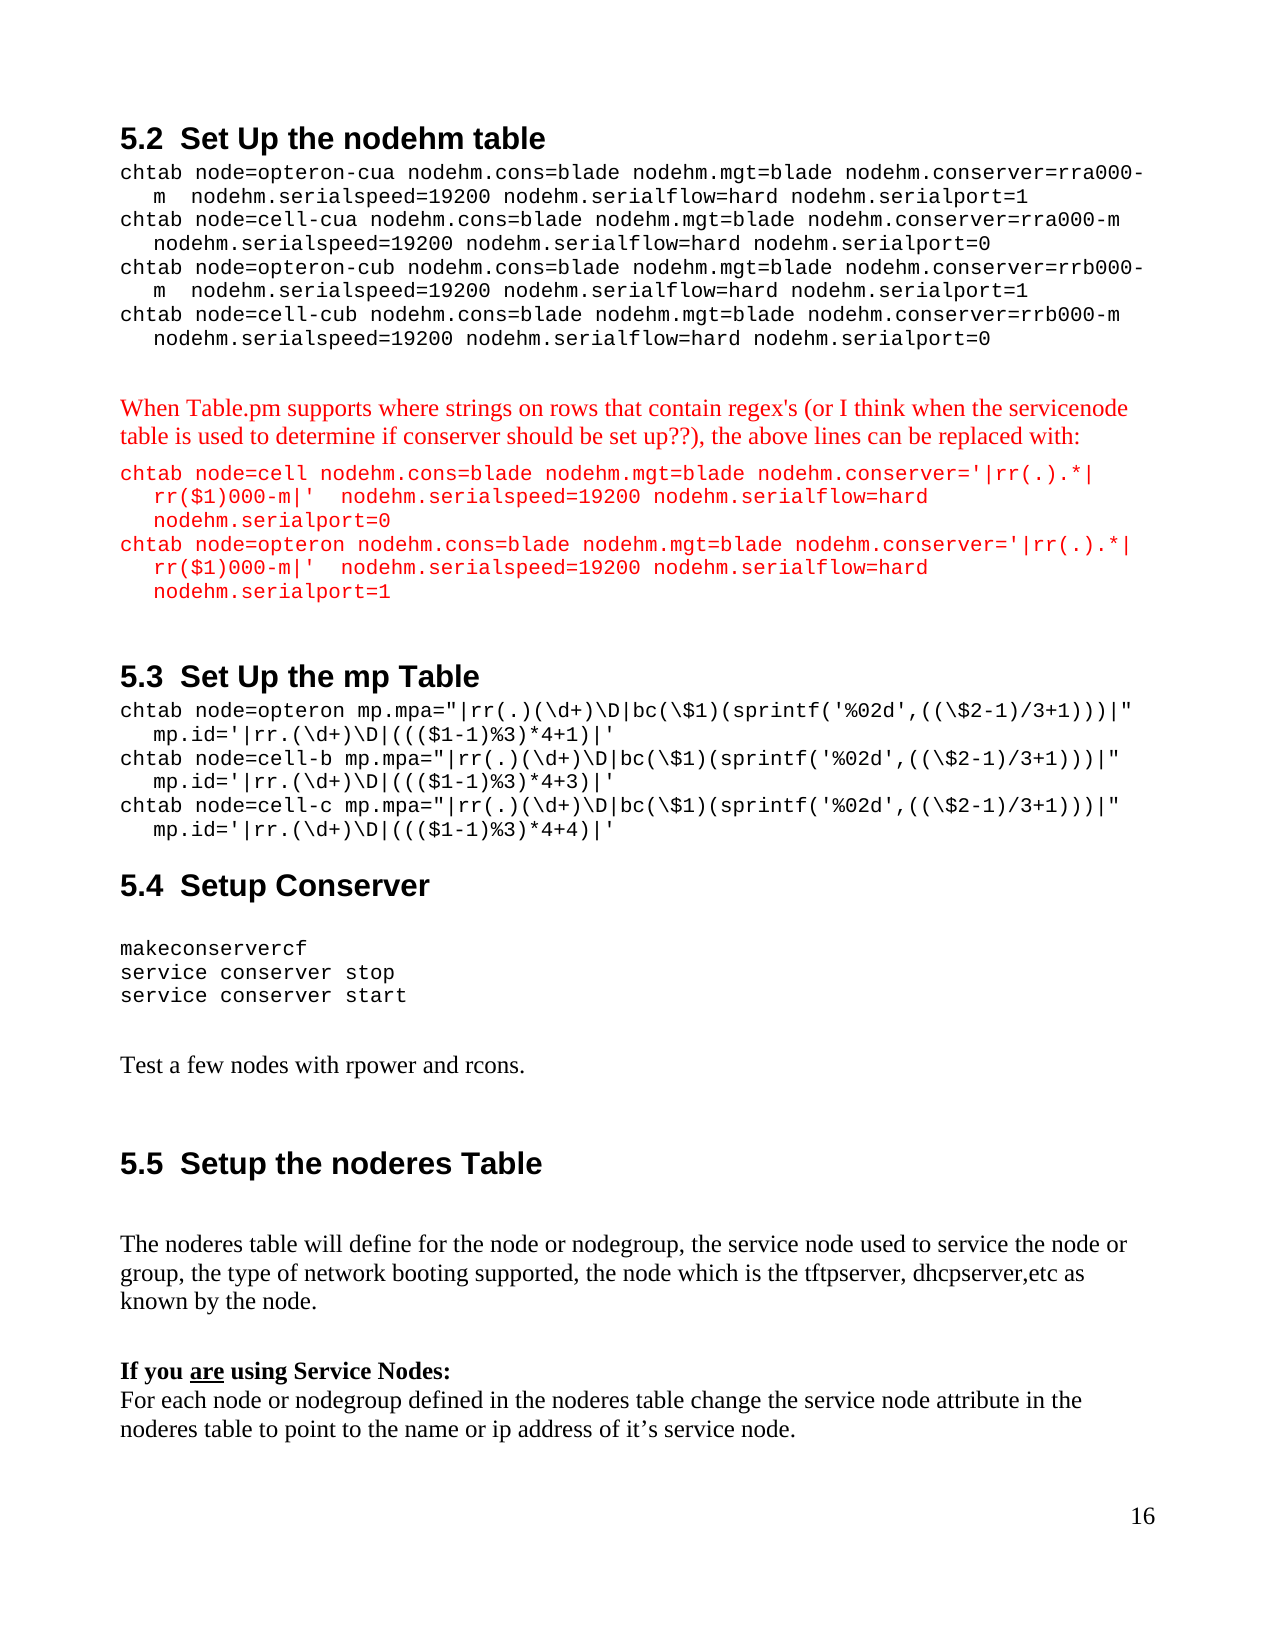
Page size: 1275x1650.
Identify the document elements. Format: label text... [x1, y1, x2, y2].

text makeconservercf [120, 938, 1155, 962]
subtitle Setup Conserver [120, 867, 1155, 903]
text chtab node=opteron-cua nodehm.cons=blade nodehm.mgt=blade nodehm.conserver=rra000-m nodehm.serialspeed=19200 nodehm.serialflow=hard nodehm.serialport=1 [120, 162, 1155, 209]
text chtab node=cell-cua nodehm.cons=blade nodehm.mgt=blade nodehm.conserver=rra000-m nodehm.serialspeed=19200 nodehm.serialflow=hard nodehm.serialport=0 [120, 209, 1155, 257]
text service conserver start [120, 986, 1155, 1009]
text The noderes table will define for the node or nodegroup, the service node used to service the node or group, the type of network booting supported, the node which is the tftpserver, dhcpserver,etc as known by the node. [120, 1229, 1155, 1315]
text chtab node=opteron mp.mpa="|rr(.)(\d+)\D|bc(\$1)(sprintf('%02d',((\$2-1)/3+1)))|" mp.id='|rr.(\d+)\D|((($1-1)%3)*4+1)|' [120, 700, 1155, 748]
text For each node or nodegroup defined in the noderes table change the service node attribute in the noderes table to point to the name or ip address of it’s service node. [120, 1385, 1155, 1443]
text If you are using Service Nodes: [120, 1356, 1155, 1385]
text chtab node=cell-cub nodehm.cons=blade nodehm.mgt=blade nodehm.conserver=rrb000-m nodehm.serialspeed=19200 nodehm.serialflow=hard nodehm.serialport=0 [120, 304, 1155, 351]
text When Table.pm supports where strings on rows that contain regex's (or I think when the servicenode table is used to determine if conserver should be set up??), the above lines can be replaced with: [120, 393, 1155, 450]
text chtab node=cell nodehm.cons=blade nodehm.mgt=blade nodehm.conserver='|rr(.).*|rr($1)000-m|' nodehm.serialspeed=19200 nodehm.serialflow=hard nodehm.serialport=0 [120, 463, 1155, 533]
subtitle Set Up the mp Table [120, 658, 1155, 694]
text chtab node=opteron nodehm.cons=blade nodehm.mgt=blade nodehm.conserver='|rr(.).*|rr($1)000-m|' nodehm.serialspeed=19200 nodehm.serialflow=hard nodehm.serialport=1 [120, 533, 1155, 604]
subtitle Setup the noderes Table [120, 1145, 1155, 1181]
text service conserver stop [120, 962, 1155, 986]
text chtab node=cell-c mp.mpa="|rr(.)(\d+)\D|bc(\$1)(sprintf('%02d',((\$2-1)/3+1)))|" mp.id='|rr.(\d+)\D|((($1-1)%3)*4+4)|' [120, 795, 1155, 842]
text chtab node=cell-b mp.mpa="|rr(.)(\d+)\D|bc(\$1)(sprintf('%02d',((\$2-1)/3+1)))|" mp.id='|rr.(\d+)\D|((($1-1)%3)*4+3)|' [120, 748, 1155, 795]
subtitle Set Up the nodehm table [120, 120, 1155, 156]
text Test a few nodes with rpower and rcons. [120, 1050, 1155, 1079]
text chtab node=opteron-cub nodehm.cons=blade nodehm.mgt=blade nodehm.conserver=rrb000-m nodehm.serialspeed=19200 nodehm.serialflow=hard nodehm.serialport=1 [120, 257, 1155, 304]
